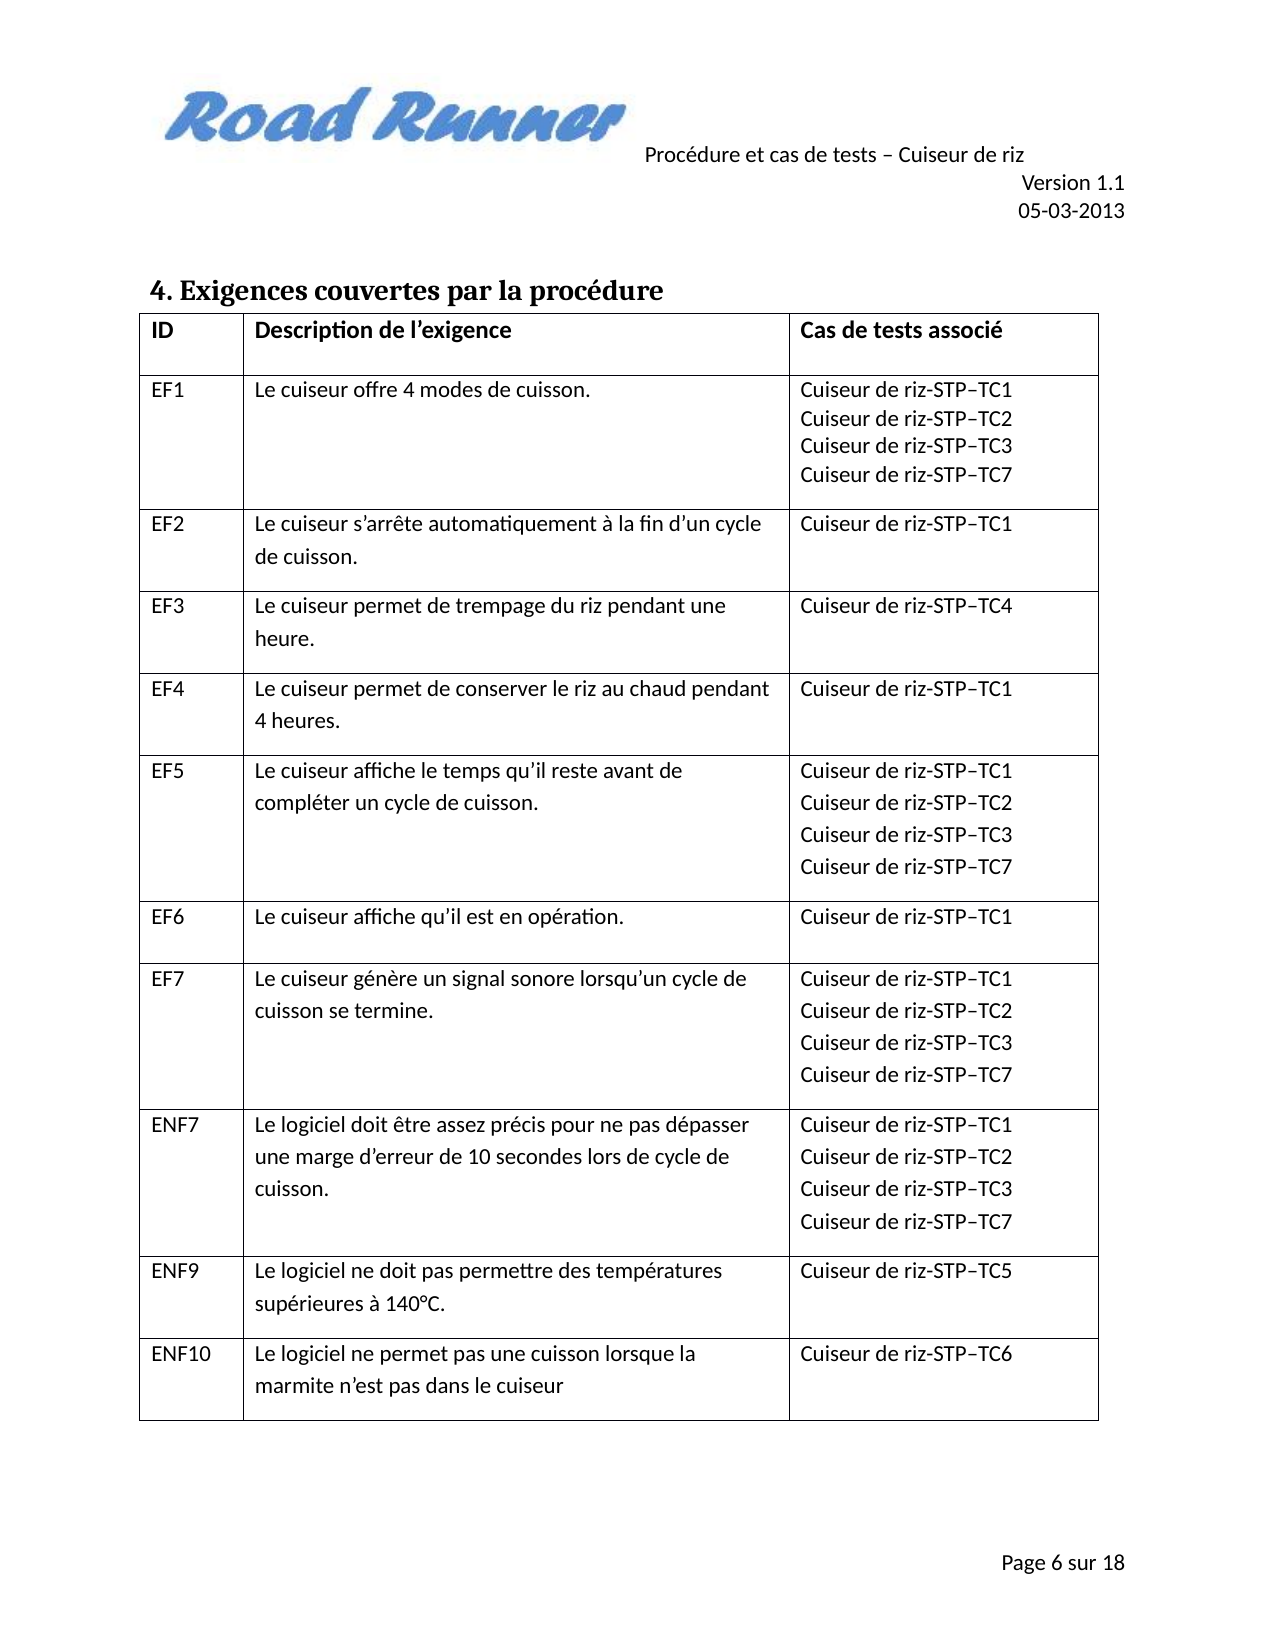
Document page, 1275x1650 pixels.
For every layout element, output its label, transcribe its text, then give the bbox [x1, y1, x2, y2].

table_cell Le cuiseur s’arrête automatiquement à la fin d’un cycle de cuisson. [244, 510, 789, 591]
table_cell EF1 [140, 376, 243, 508]
table_cell Le cuiseur génère un signal sonore lorsqu’un cycle de cuisson se termine. [244, 964, 789, 1109]
table_cell EF6 [140, 902, 243, 963]
table_cell EF4 [140, 674, 243, 755]
table_cell Cuiseur de riz-STP–TC5 [790, 1257, 1098, 1338]
table_cell EF5 [140, 756, 243, 901]
table_cell Le cuiseur offre 4 modes de cuisson. [244, 376, 789, 508]
table_cell Cuiseur de riz-STP–TC1 Cuiseur de riz-STP–TC2 Cuiseur de riz-STP–TC3 Cuiseur de riz-STP–TC7 [790, 376, 1098, 508]
picture [150, 73, 640, 163]
table_cell Cuiseur de riz-STP–TC4 [790, 592, 1098, 673]
table_cell Cuiseur de riz-STP–TC1 [790, 510, 1098, 591]
table_cell Le cuiseur affiche le temps qu’il reste avant de compléter un cycle de cuisson. [244, 756, 789, 901]
table_cell Cuiseur de riz-STP–TC6 [790, 1339, 1098, 1420]
table_cell Le logiciel ne permet pas une cuisson lorsque la marmite n’est pas dans le cuiseur [244, 1339, 789, 1420]
table_cell EF7 [140, 964, 243, 1109]
table_header Cas de tests associé [790, 314, 1098, 374]
table_cell Cuiseur de riz-STP–TC1 Cuiseur de riz-STP–TC2 Cuiseur de riz-STP–TC3 Cuiseur de riz-STP–TC7 [790, 964, 1098, 1109]
table_cell ENF9 [140, 1257, 243, 1338]
table_cell Cuiseur de riz-STP–TC1 Cuiseur de riz-STP–TC2 Cuiseur de riz-STP–TC3 Cuiseur de riz-STP–TC7 [790, 1110, 1098, 1256]
table_cell ENF10 [140, 1339, 243, 1420]
table_cell Cuiseur de riz-STP–TC1 [790, 902, 1098, 963]
table_cell Cuiseur de riz-STP–TC1 Cuiseur de riz-STP–TC2 Cuiseur de riz-STP–TC3 Cuiseur de riz-STP–TC7 [790, 756, 1098, 901]
table_cell EF3 [140, 592, 243, 673]
table_cell Le logiciel doit être assez précis pour ne pas dépasser une marge d’erreur de 10 secondes lors de cycle de cuisson. [244, 1110, 789, 1256]
table_header ID [140, 314, 243, 374]
table_cell Le cuiseur affiche qu’il est en opération. [244, 902, 789, 963]
table_cell Le cuiseur permet de conserver le riz au chaud pendant 4 heures. [244, 674, 789, 755]
table_cell Le cuiseur permet de trempage du riz pendant une heure. [244, 592, 789, 673]
table_cell Cuiseur de riz-STP–TC1 [790, 674, 1098, 755]
subtitle 4. Exigences couvertes par la procédure [150, 274, 1125, 308]
table_cell ENF7 [140, 1110, 243, 1256]
table_cell Le logiciel ne doit pas permettre des températures supérieures à 140°C. [244, 1257, 789, 1338]
table_cell EF2 [140, 510, 243, 591]
table_header Description de l’exigence [244, 314, 789, 374]
